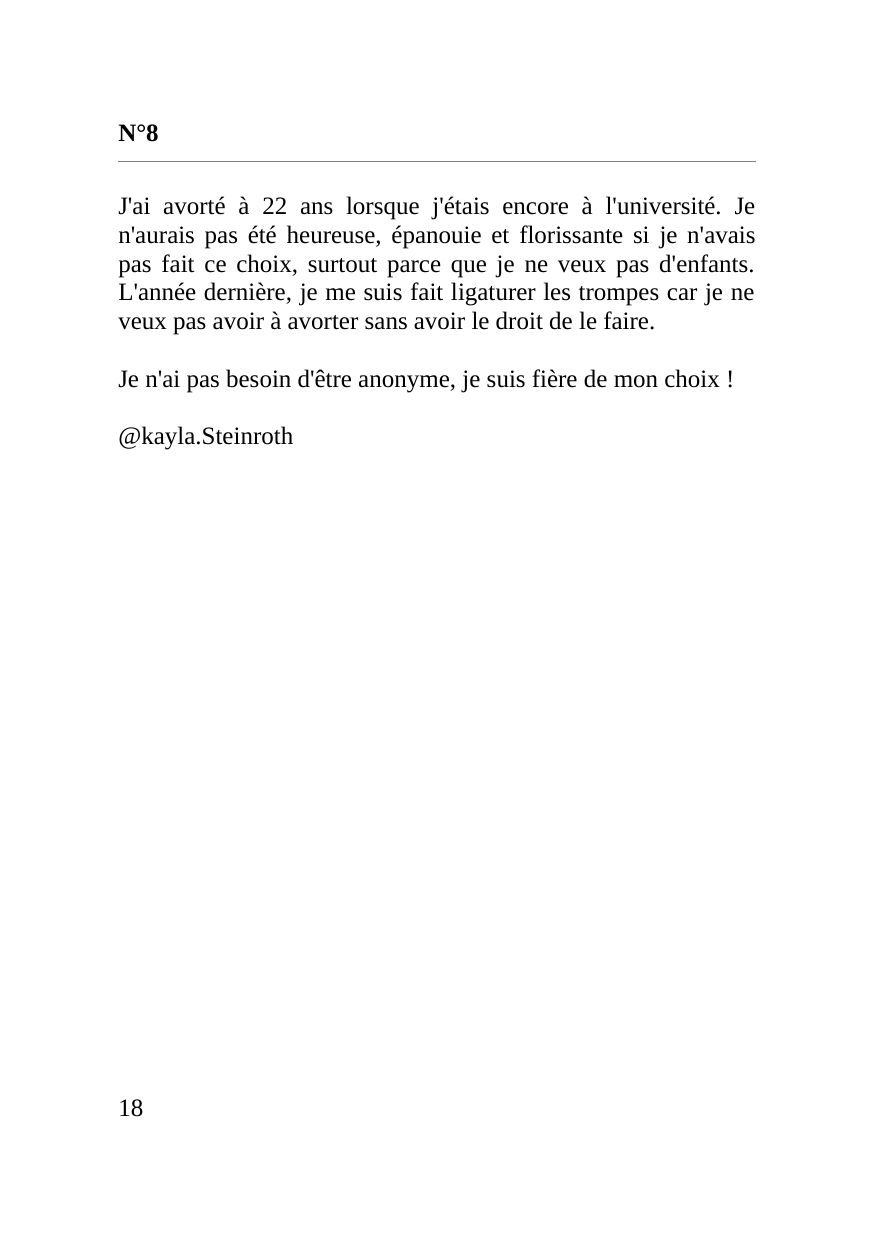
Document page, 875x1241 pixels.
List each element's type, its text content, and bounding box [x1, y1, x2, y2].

text @kayla.Steinroth [118, 421, 756, 450]
text N°8 [118, 118, 756, 147]
text J'ai avorté à 22 ans lorsque j'étais encore à l'université. Je n'aurais pas été heureuse, épanouie et florissante si je n'avais pas fait ce choix, surtout parce que je ne veux pas d'enfants. L'année dernière, je me suis fait ligaturer les trompes car je ne veux pas avoir à avorter sans avoir le droit de le faire. [118, 191, 756, 335]
text Je n'ai pas besoin d'être anonyme, je suis fière de mon choix ! [118, 364, 756, 392]
